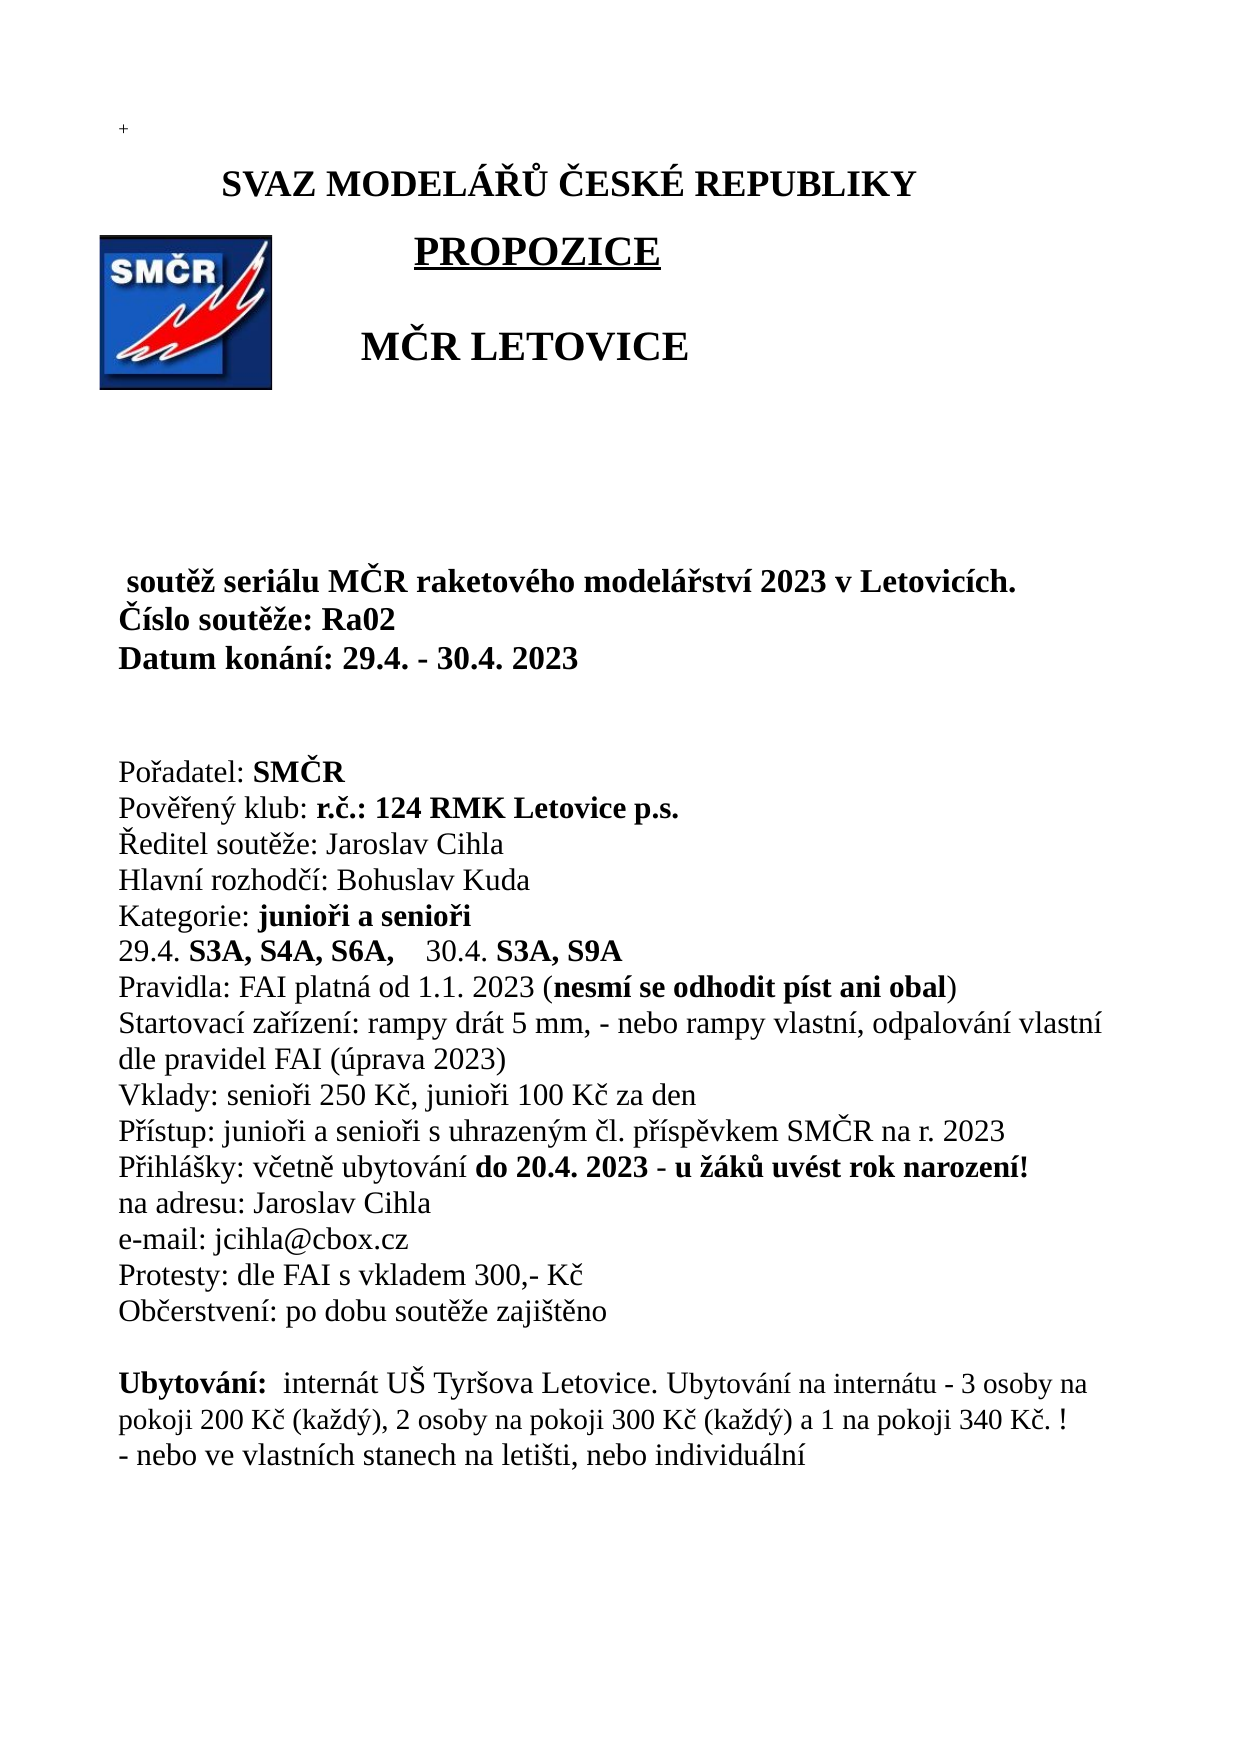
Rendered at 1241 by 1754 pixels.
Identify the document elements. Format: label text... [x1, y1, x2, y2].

text Pořadatel: SMČR [118, 753, 1122, 789]
text e-mail: jcihla@cbox.cz [118, 1220, 1122, 1256]
text Občerstvení: po dobu soutěže zajištěno [118, 1292, 1122, 1328]
text 29.4. S3A, S4A, S6A, 30.4. S3A, S9A [118, 933, 1122, 969]
text - nebo ve vlastních stanech na letišti, nebo individuální [118, 1436, 1122, 1472]
text MČR LETOVICE [273, 322, 1122, 370]
text Vklady: senioři 250 Kč, junioři 100 Kč za den [118, 1076, 1122, 1112]
text Hlavní rozhodčí: Bohuslav Kuda [118, 861, 1122, 897]
text Datum konání: 29.4. - 30.4. 2023 [118, 638, 1122, 676]
text Pravidla: FAI platná od 1.1. 2023 (nesmí se odhodit píst ani obal) [118, 969, 1122, 1004]
text Pověřený klub: r.č.: 124 RMK Letovice p.s. [118, 789, 1122, 825]
text Startovací zařízení: rampy drát 5 mm, - nebo rampy vlastní, odpalování vlastní dle pravidel FAI (úprava 2023) [118, 1004, 1122, 1076]
text na adresu: Jaroslav Cihla [118, 1184, 1122, 1220]
text Číslo soutěže: Ra02 [118, 600, 1122, 638]
picture [99, 235, 273, 390]
text Ubytování: internát UŠ Tyršova Letovice. Ubytování na internátu - 3 osoby na pokoji 200 Kč (každý), 2 osoby na pokoji 300 Kč (každý) a 1 na pokoji 340 Kč. ! [118, 1364, 1122, 1436]
text + [118, 118, 1122, 140]
text SVAZ MODELÁŘŮ ČESKÉ REPUBLIKY [118, 161, 1122, 204]
text Protesty: dle FAI s vkladem 300,- Kč [118, 1256, 1122, 1292]
text soutěž seriálu MČR raketového modelářství 2023 v Letovicích. [118, 561, 1122, 600]
text Kategorie: junioři a senioři [118, 897, 1122, 933]
text Přístup: junioři a senioři s uhrazeným čl. příspěvkem SMČR na r. 2023 [118, 1112, 1122, 1148]
text Přihlášky: včetně ubytování do 20.4. 2023 - u žáků uvést rok narození! [118, 1148, 1122, 1184]
text PROPOZICE [118, 226, 1122, 274]
text Ředitel soutěže: Jaroslav Cihla [118, 825, 1122, 861]
